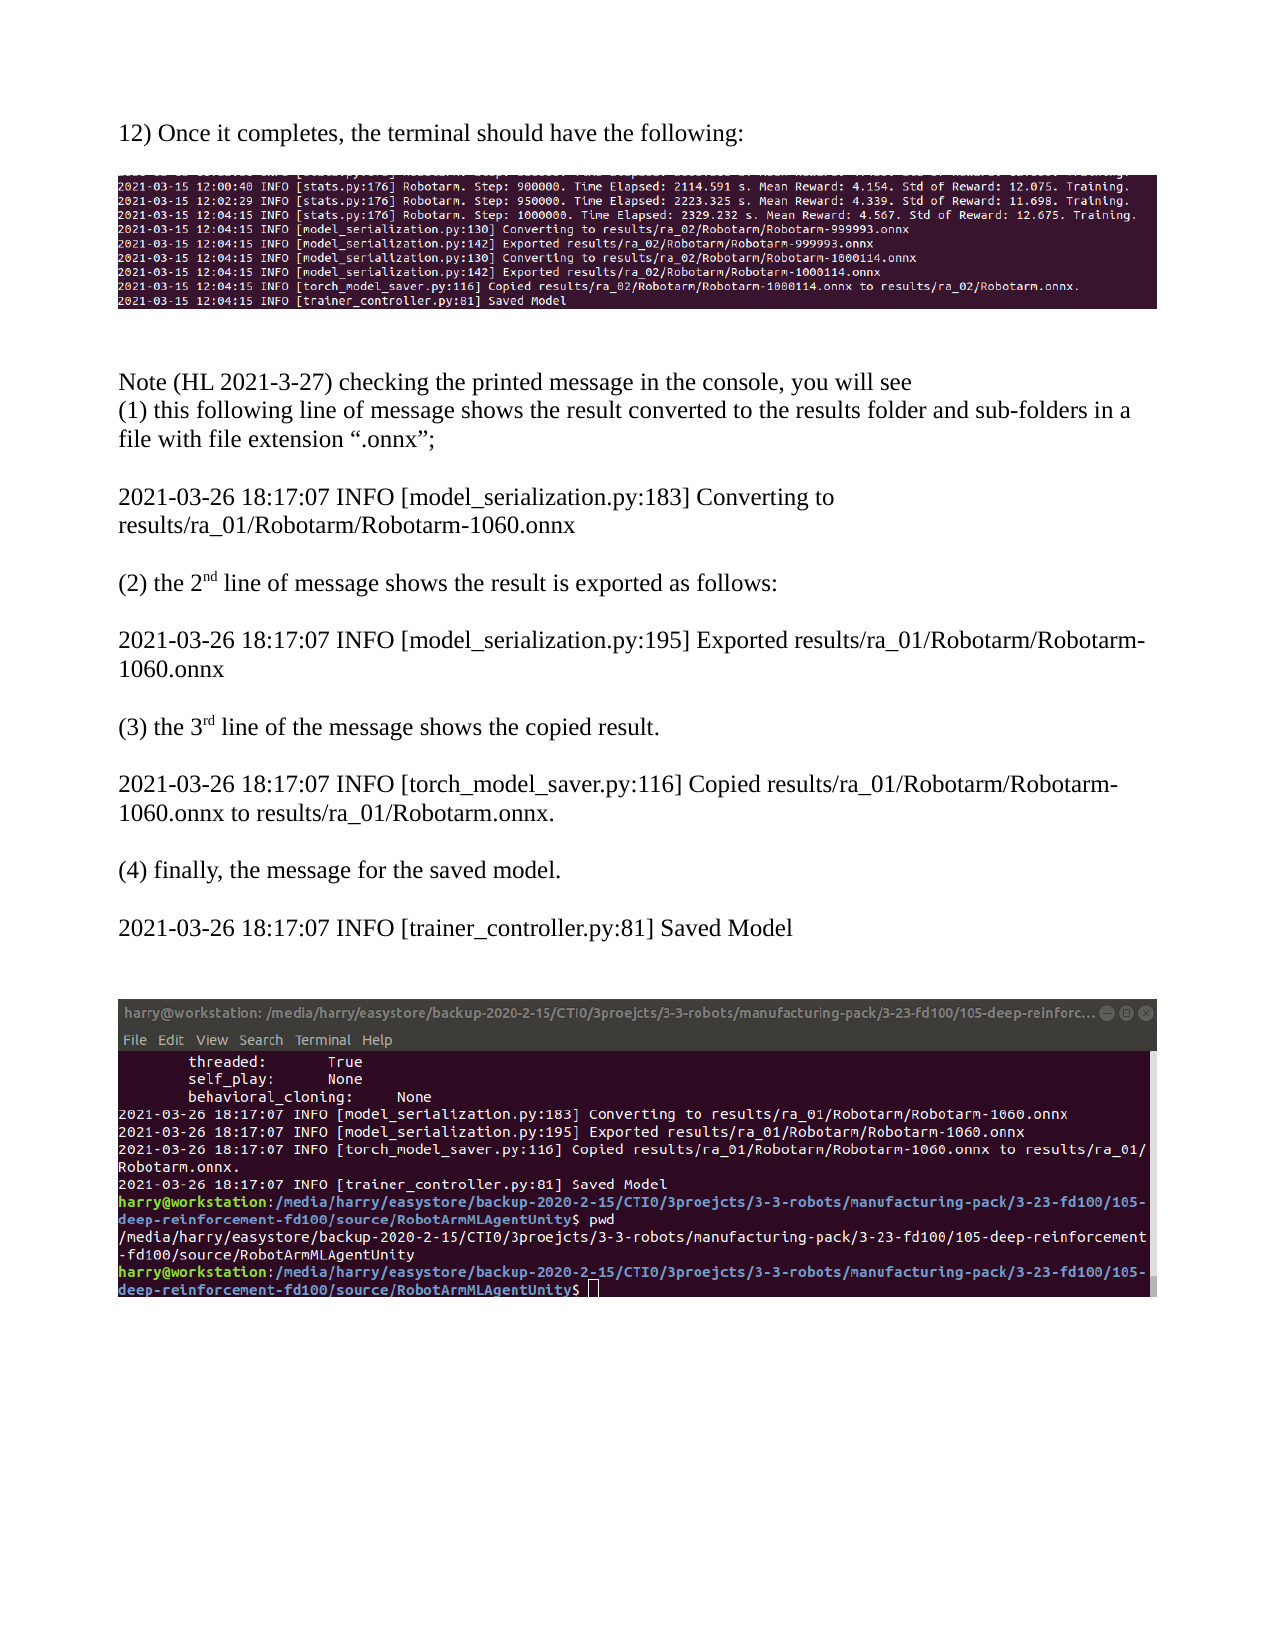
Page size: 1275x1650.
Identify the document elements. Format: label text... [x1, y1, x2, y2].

text 2021-03-26 18:17:07 INFO [torch_model_saver.py:116] Copied results/ra_01/Robotarm/Robotarm-1060.onnx to results/ra_01/Robotarm.onnx. [118, 769, 1157, 827]
text 12) Once it completes, the terminal should have the following: [118, 118, 1157, 147]
text (1) this following line of message shows the result converted to the results folder and sub-folders in a file with file extension “.onnx”; [118, 395, 1157, 453]
text (4) finally, the message for the saved model. [118, 855, 1157, 884]
text Note (HL 2021-3-27) checking the printed message in the console, you will see [118, 367, 1157, 395]
text (2) the 2nd line of message shows the result is exported as follows: [118, 568, 1157, 597]
text 2021-03-26 18:17:07 INFO [model_serialization.py:195] Exported results/ra_01/Robotarm/Robotarm-1060.onnx [118, 625, 1157, 683]
text 2021-03-26 18:17:07 INFO [model_serialization.py:183] Converting to results/ra_01/Robotarm/Robotarm-1060.onnx [118, 482, 1157, 539]
text (3) the 3rd line of the message shows the copied result. [118, 712, 1157, 740]
text 2021-03-26 18:17:07 INFO [trainer_controller.py:81] Saved Model [118, 913, 1157, 942]
picture [118, 999, 1157, 1297]
